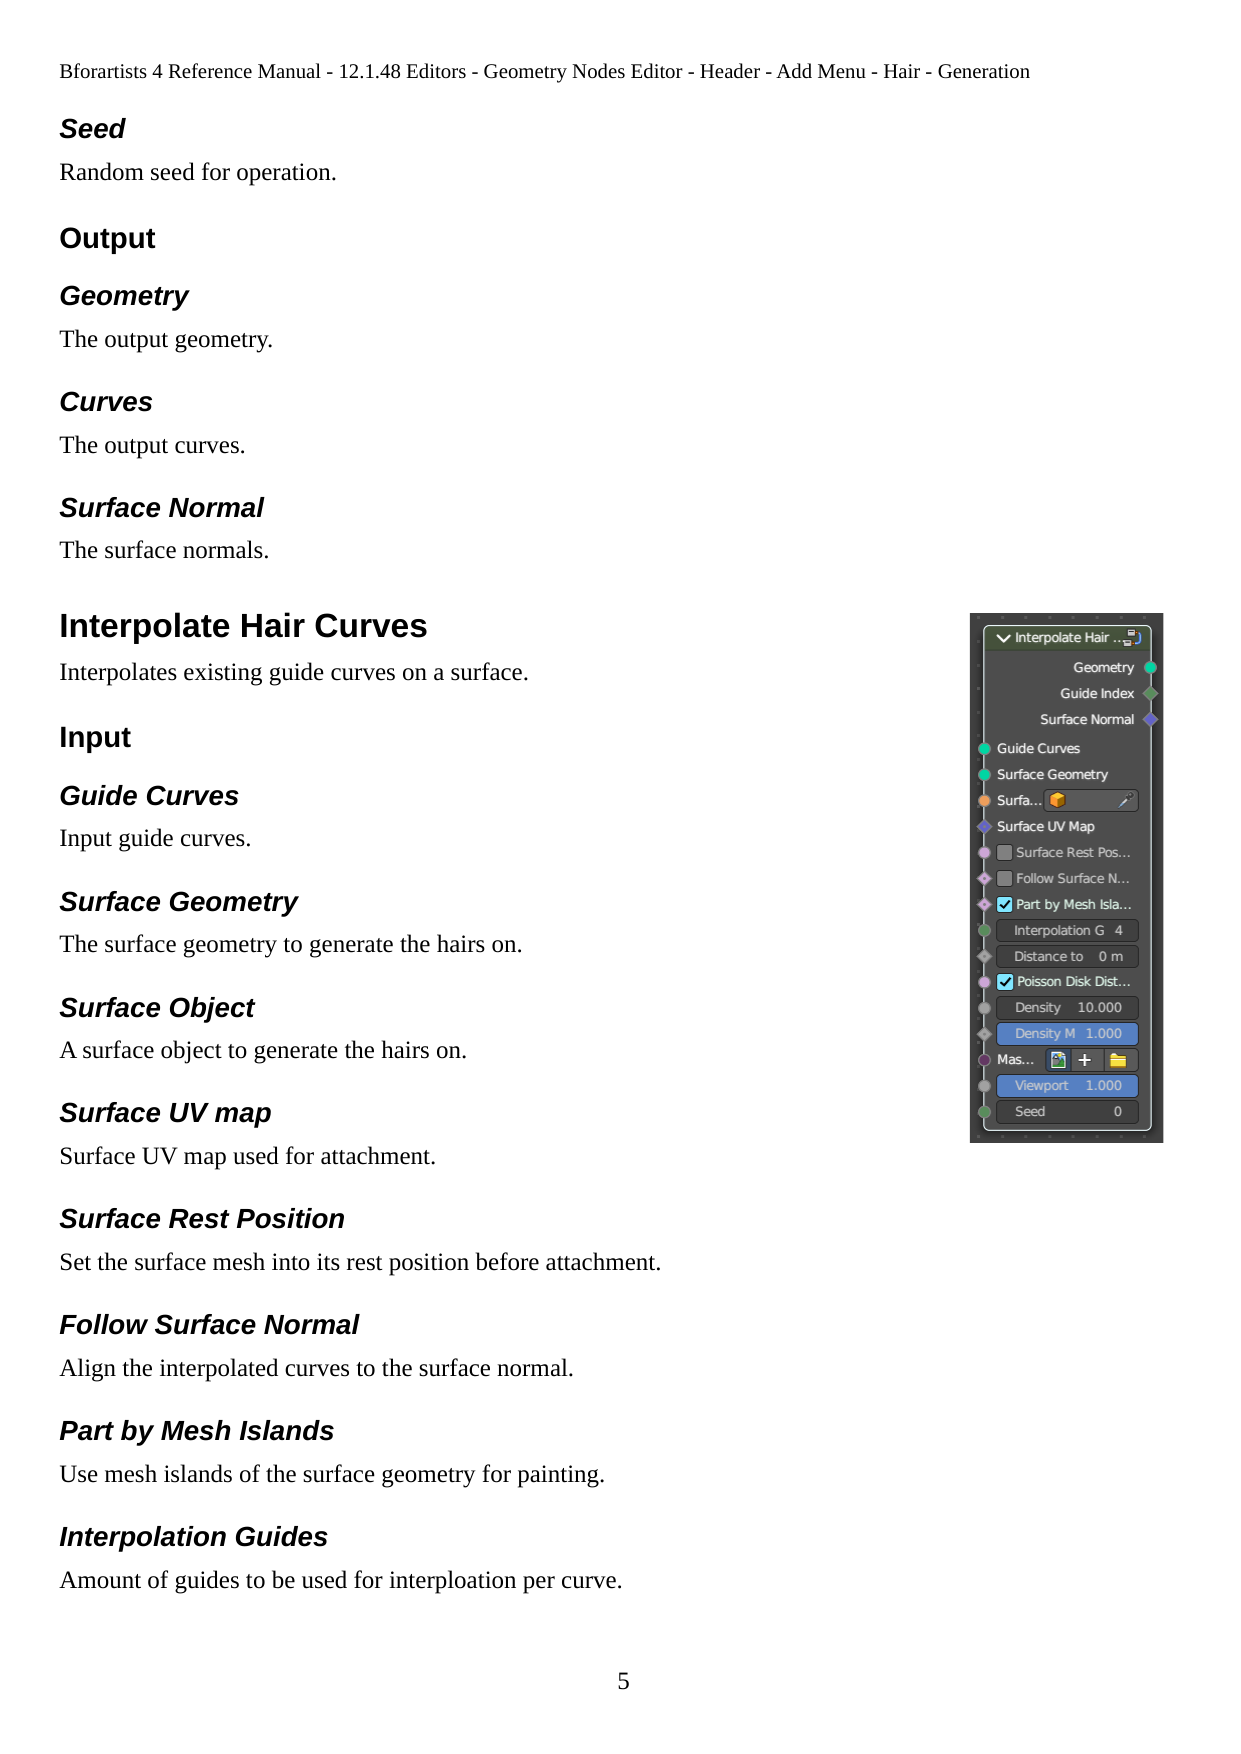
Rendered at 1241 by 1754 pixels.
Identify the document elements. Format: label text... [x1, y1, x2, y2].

text Align the interpolated curves to the surface normal. [59, 1353, 1181, 1382]
subtitle Curves [59, 385, 1181, 417]
subtitle Surface UV map [59, 1097, 969, 1129]
subtitle Surface Object [59, 991, 969, 1023]
text Surface UV map used for attachment. [59, 1141, 1181, 1170]
text Amount of guides to be used for interploation per curve. [59, 1565, 1181, 1594]
subtitle [1164, 779, 1181, 811]
subtitle [1164, 1097, 1181, 1129]
subtitle Input [59, 720, 969, 754]
subtitle Guide Curves [59, 779, 969, 811]
text Input guide curves. [59, 823, 969, 852]
text Random seed for operation. [59, 157, 1181, 186]
text Interpolates existing guide curves on a surface. [59, 657, 969, 685]
text The output geometry. [59, 324, 1181, 352]
text The output curves. [59, 430, 1181, 458]
subtitle Surface Geometry [59, 885, 969, 917]
subtitle Follow Surface Normal [59, 1309, 1181, 1341]
subtitle Part by Mesh Islands [59, 1415, 1181, 1447]
picture [969, 613, 1164, 1143]
text The surface normals. [59, 536, 1181, 564]
subtitle Output [59, 221, 1181, 254]
subtitle [1164, 885, 1181, 917]
text The surface geometry to generate the hairs on. [59, 929, 969, 958]
text A surface object to generate the hairs on. [59, 1035, 969, 1064]
subtitle Geometry [59, 279, 1181, 311]
subtitle Interpolation Guides [59, 1521, 1181, 1552]
subtitle [1164, 991, 1181, 1023]
text [1164, 823, 1181, 852]
subtitle Interpolate Hair Curves [59, 606, 1181, 644]
subtitle [1164, 720, 1181, 754]
subtitle Surface Normal [59, 491, 1181, 523]
text Use mesh islands of the surface geometry for painting. [59, 1459, 1181, 1488]
text Set the surface mesh into its rest position before attachment. [59, 1247, 1181, 1276]
subtitle Seed [59, 113, 1181, 144]
subtitle Surface Rest Position [59, 1203, 1181, 1235]
